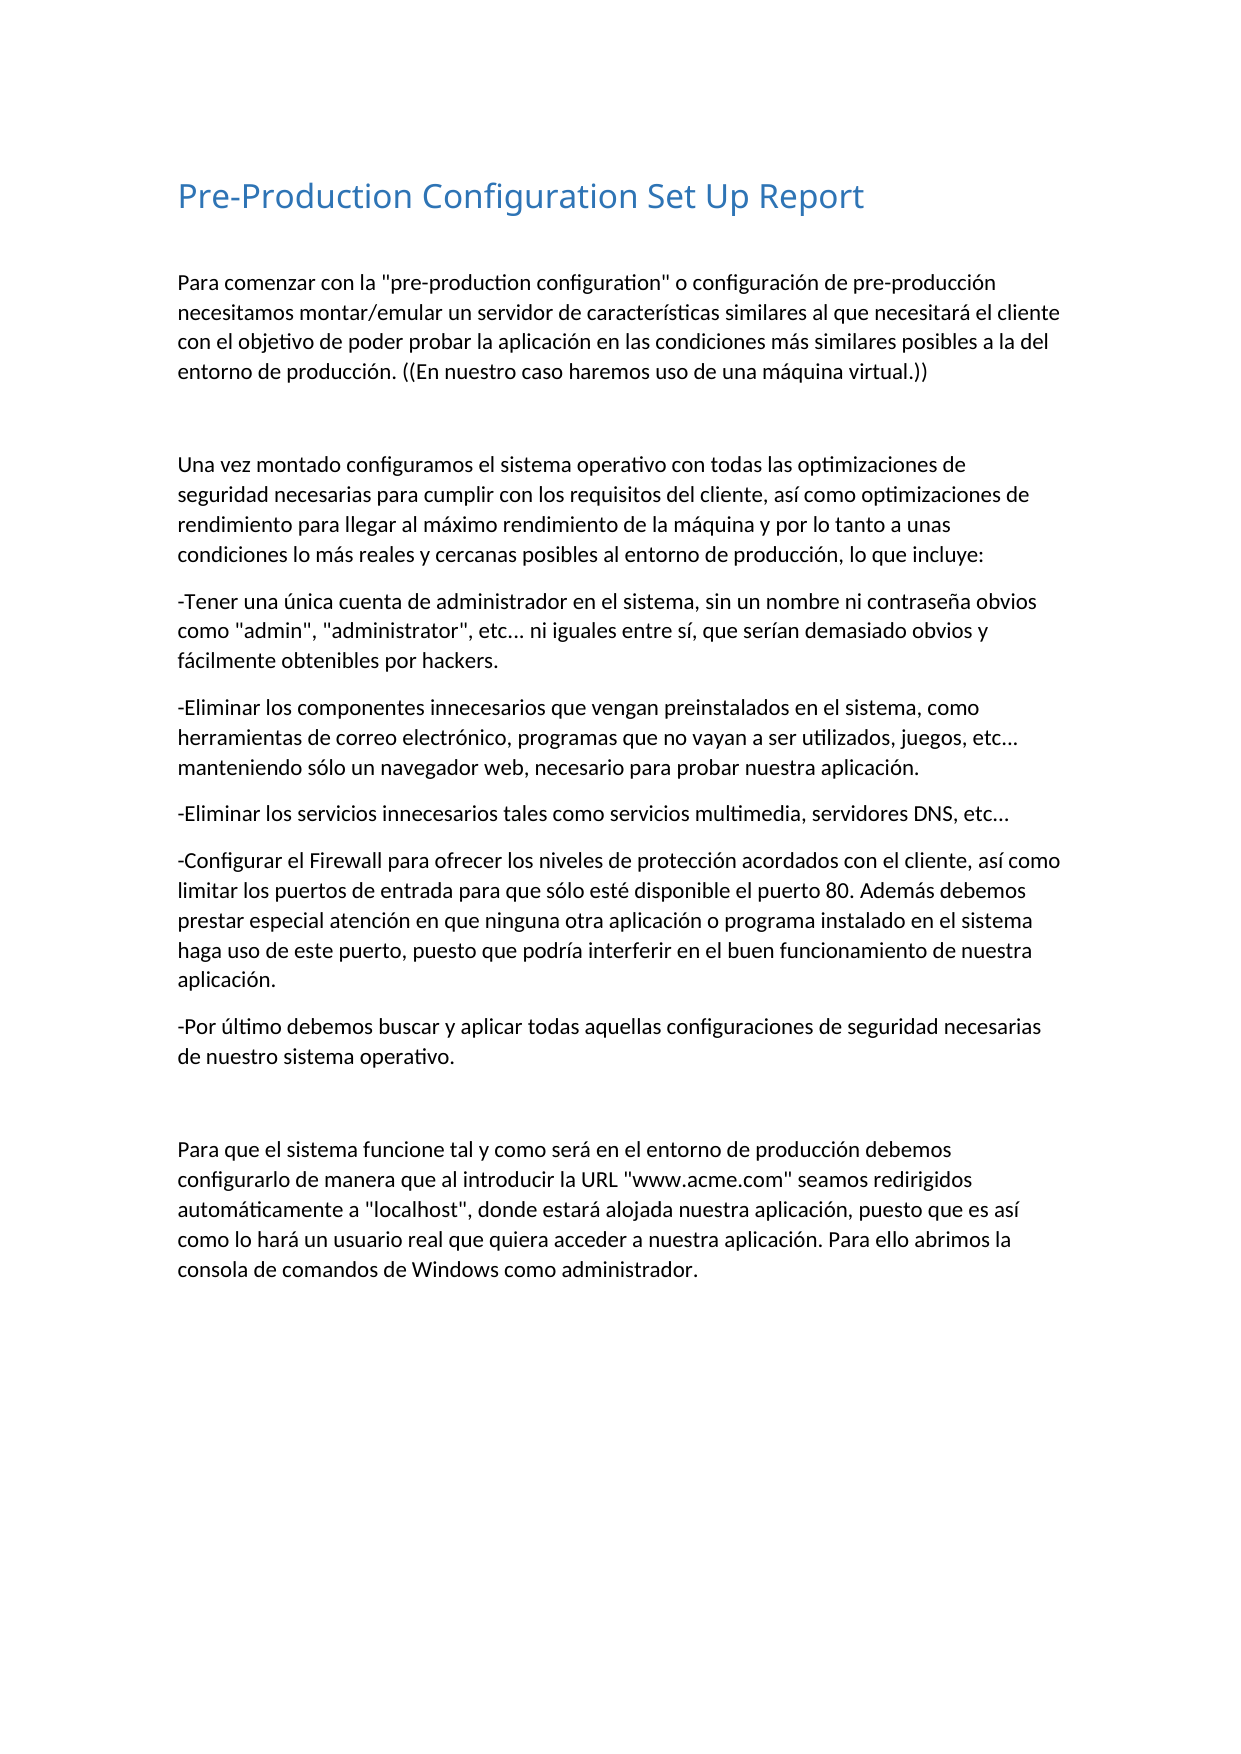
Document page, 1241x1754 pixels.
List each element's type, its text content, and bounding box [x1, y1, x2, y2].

text -Eliminar los componentes innecesarios que vengan preinstalados en el sistema, como herramientas de correo electrónico, programas que no vayan a ser utilizados, juegos, etc... manteniendo sólo un navegador web, necesario para probar nuestra aplicación. [177, 693, 1063, 781]
text Para comenzar con la "pre-production configuration" o configuración de pre-producción necesitamos montar/emular un servidor de características similares al que necesitará el cliente con el objetivo de poder probar la aplicación en las condiciones más similares posibles a la del entorno de producción. ((En nuestro caso haremos uso de una máquina virtual.)) [177, 268, 1063, 385]
text -Eliminar los servicios innecesarios tales como servicios multimedia, servidores DNS, etc... [177, 799, 1063, 827]
text -Tener una única cuenta de administrador en el sistema, sin un nombre ni contraseña obvios como "admin", "administrator", etc... ni iguales entre sí, que serían demasiado obvios y fácilmente obtenibles por hackers. [177, 587, 1063, 674]
text Una vez montado configuramos el sistema operativo con todas las optimizaciones de seguridad necesarias para cumplir con los requisitos del cliente, así como optimizaciones de rendimiento para llegar al máximo rendimiento de la máquina y por lo tanto a unas condiciones lo más reales y cercanas posibles al entorno de producción, lo que incluye: [177, 451, 1063, 568]
subtitle Pre-Production Configuration Set Up Report [177, 173, 1063, 218]
text Para que el sistema funcione tal y como será en el entorno de producción debemos configurarlo de manera que al introducir la URL "www.acme.com" seamos redirigidos automáticamente a "localhost", donde estará alojada nuestra aplicación, puesto que es así como lo hará un usuario real que quiera acceder a nuestra aplicación. Para ello abrimos la consola de comandos de Windows como administrador. [177, 1135, 1063, 1283]
text -Por último debemos buscar y aplicar todas aquellas configuraciones de seguridad necesarias de nuestro sistema operativo. [177, 1012, 1063, 1070]
text -Configurar el Firewall para ofrecer los niveles de protección acordados con el cliente, así como limitar los puertos de entrada para que sólo esté disponible el puerto 80. Además debemos prestar especial atención en que ninguna otra aplicación o programa instalado en el sistema haga uso de este puerto, puesto que podría interferir en el buen funcionamiento de nuestra aplicación. [177, 846, 1063, 994]
